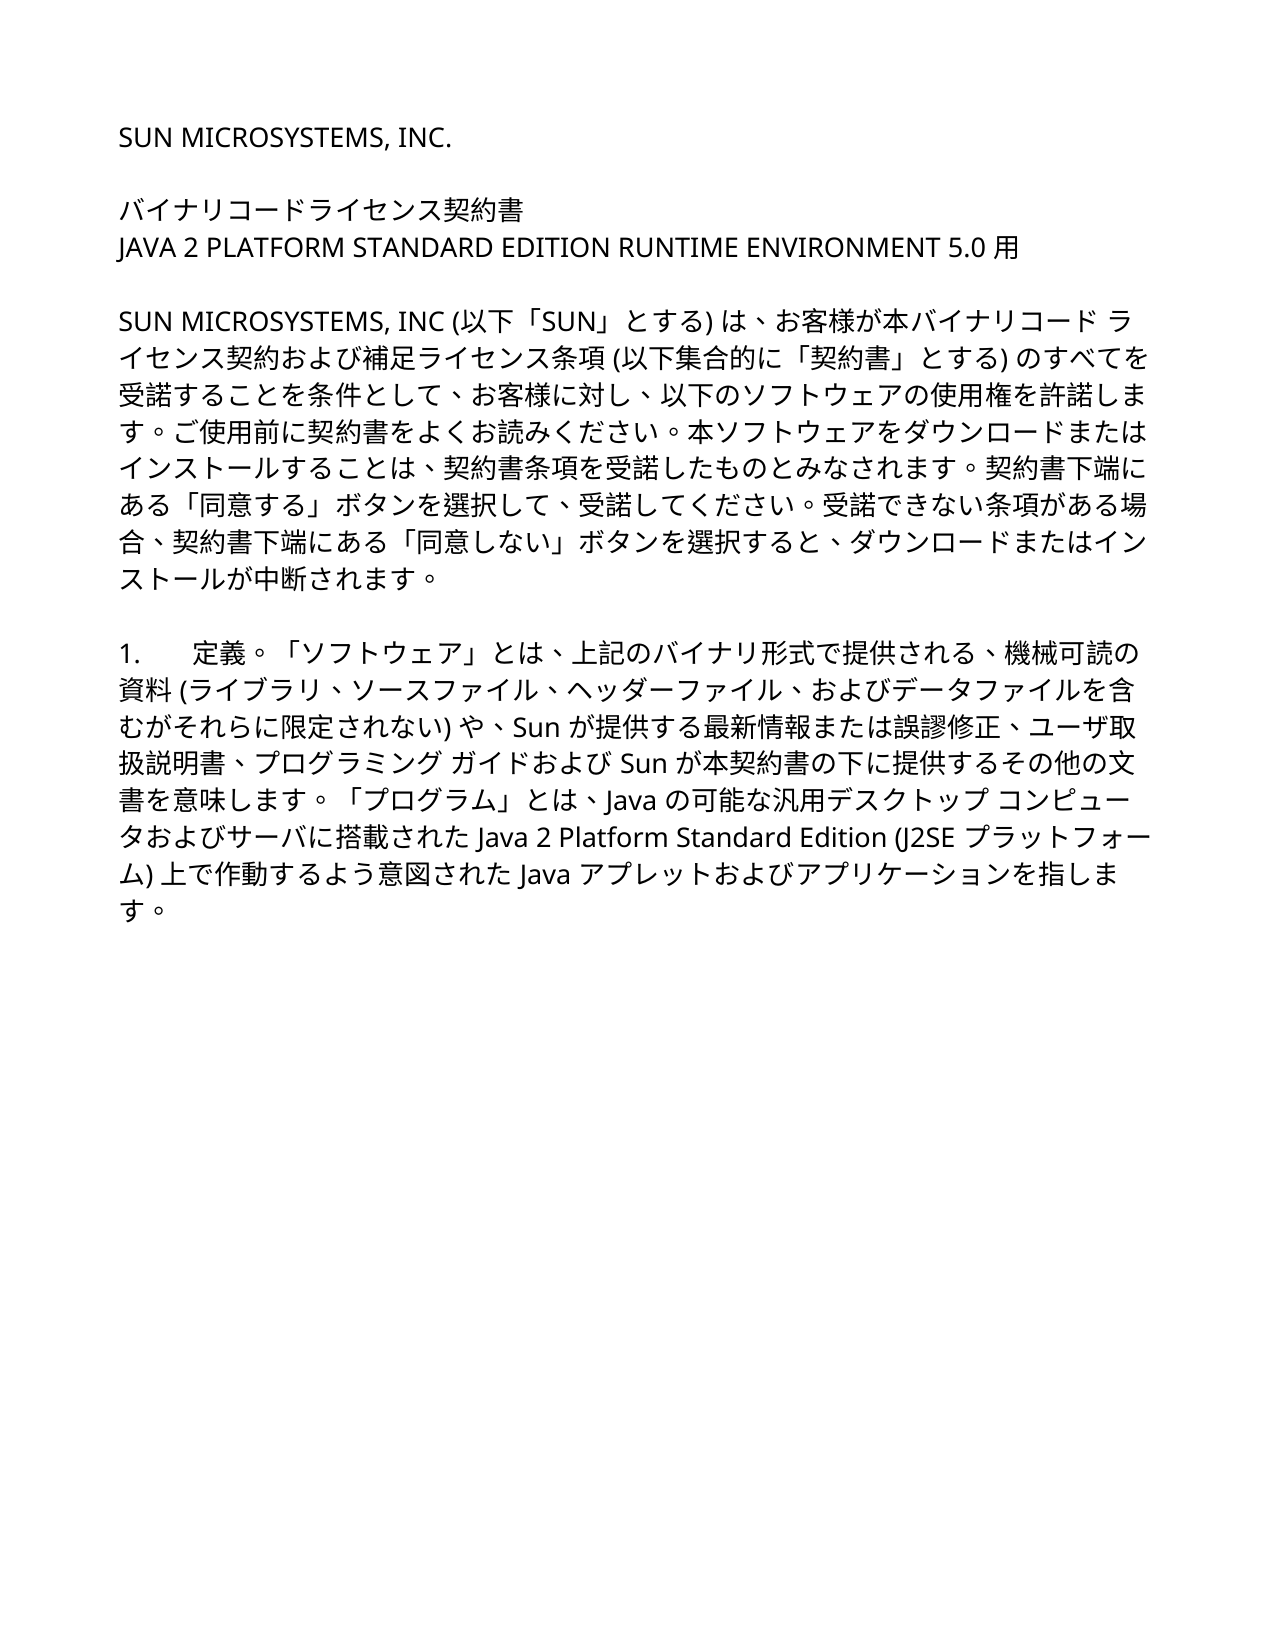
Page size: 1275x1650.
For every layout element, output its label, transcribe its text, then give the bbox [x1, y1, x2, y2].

text 1. 定義。「ソフトウェア」とは、上記のバイナリ形式で提供される、機械可読の資料 (ライブラリ、ソースファイル、ヘッダーファイル、およびデータファイルを含むがそれらに限定されない) や、Sun が提供する最新情報または誤謬修正、ユーザ取扱説明書、プログラミング ガイドおよび Sun が本契約書の下に提供するその他の文書を意味します。「プログラム」とは、Java の可能な汎用デスクトップ コンピュータおよびサーバに搭載された Java 2 Platform Standard Edition (J2SE プラットフォーム) 上で作動するよう意図された Java アプレットおよびアプリケーションを指します。 [118, 634, 1157, 929]
text SUN MICROSYSTEMS, INC (以下「SUN」とする) は、お客様が本バイナリコード ライセンス契約および補足ライセンス条項 (以下集合的に「契約書」とする) のすべてを受諾することを条件として、お客様に対し、以下のソフトウェアの使用権を許諾します。ご使用前に契約書をよくお読みください。本ソフトウェアをダウンロードまたはインストールすることは、契約書条項を受諾したものとみなされます。契約書下端にある「同意する」ボタンを選択して、受諾してください。受諾できない条項がある場合、契約書下端にある「同意しない」ボタンを選択すると、ダウンロードまたはインストールが中断されます。 [118, 302, 1157, 597]
text バイナリコードライセンス契約書 [118, 192, 1157, 229]
text SUN MICROSYSTEMS, INC. [118, 118, 1157, 155]
text JAVA 2 PLATFORM STANDARD EDITION RUNTIME ENVIRONMENT 5.0 用 [118, 229, 1157, 266]
